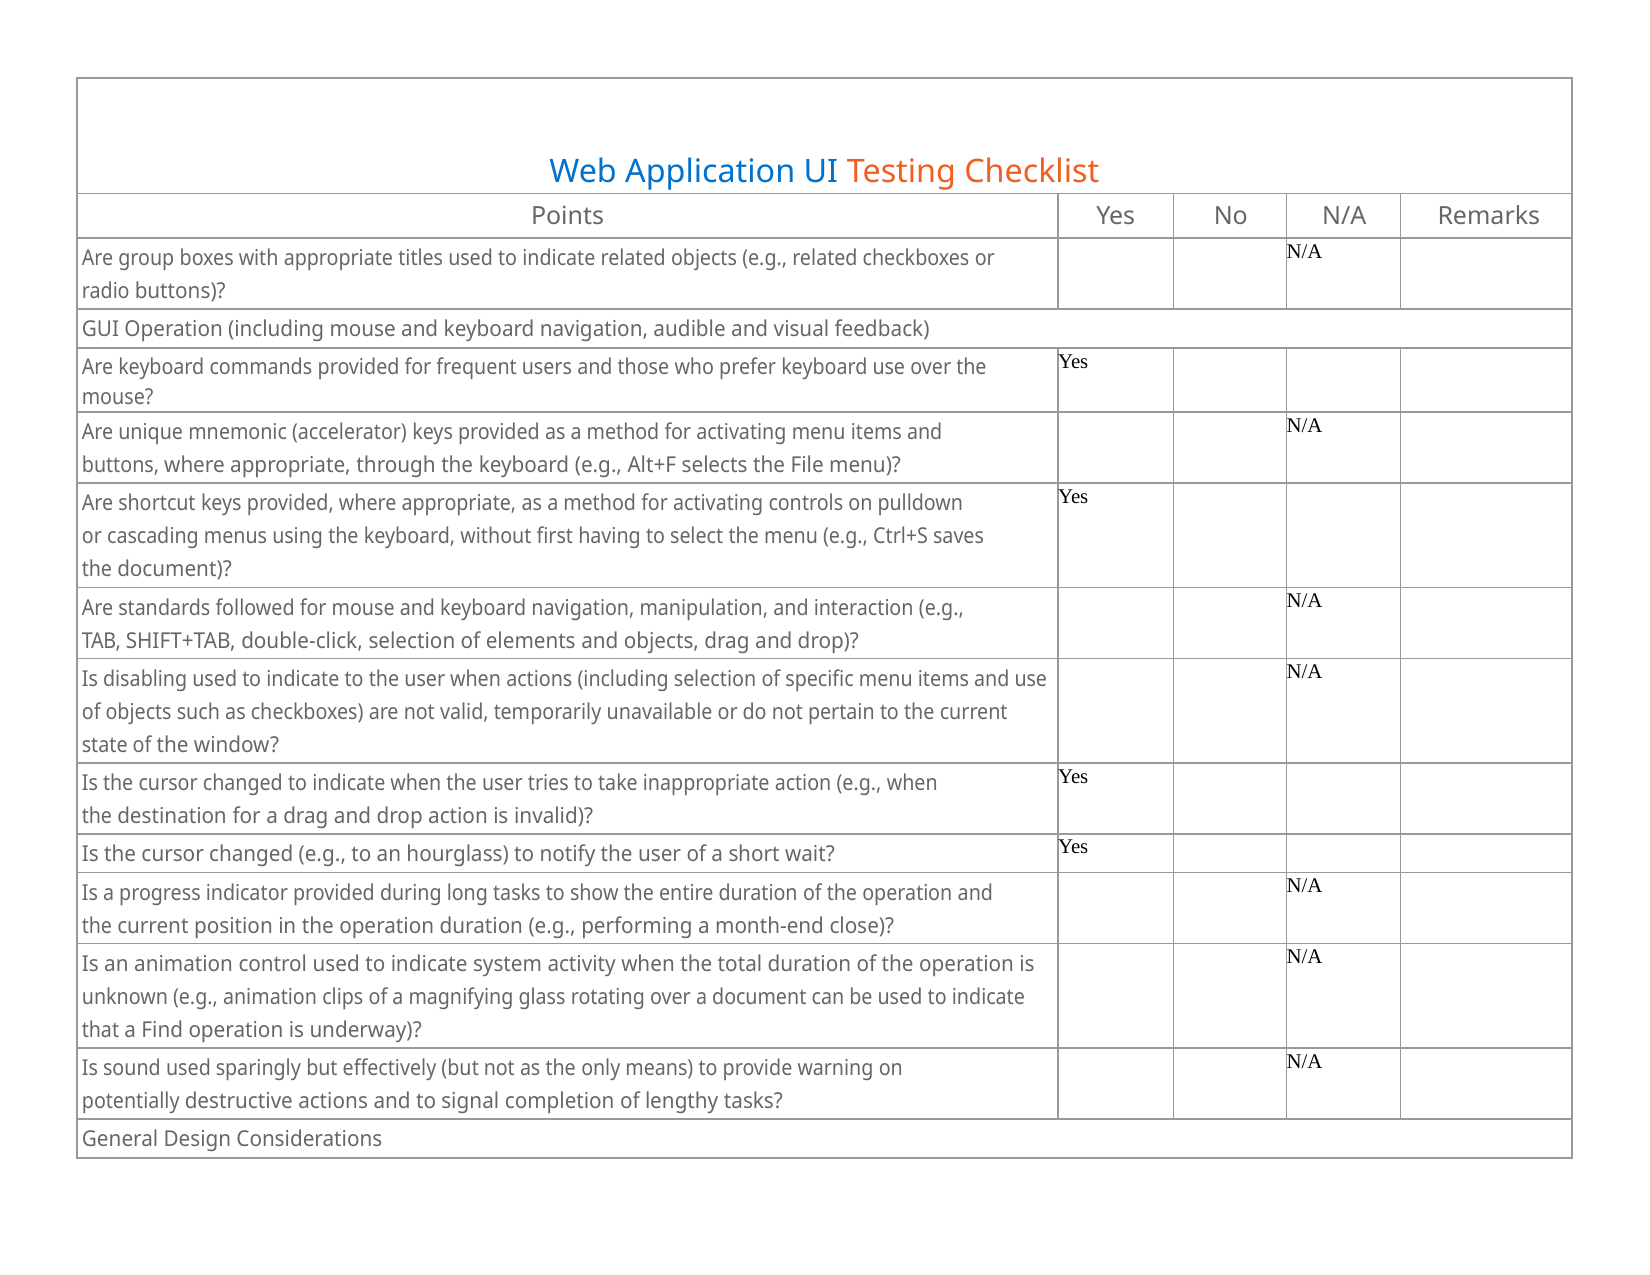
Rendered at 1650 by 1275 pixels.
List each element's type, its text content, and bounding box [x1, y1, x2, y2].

table_cell Is the cursor changed to indicate when the user tries to take inappropriate action (e.g., when the destination for a drag and drop action is invalid)? [78, 764, 1057, 833]
table_cell [1174, 944, 1286, 1047]
table_cell Are shortcut keys provided, where appropriate, as a method for activating controls on pulldown or cascading menus using the keyboard, without first having to select the menu (e.g., Ctrl+S saves the document)? [78, 484, 1057, 587]
table_cell [1059, 944, 1173, 1047]
table_cell Yes [1059, 194, 1173, 237]
table_cell [1174, 659, 1286, 762]
table_cell [1174, 484, 1286, 587]
table_cell [1401, 835, 1571, 872]
table_cell [1174, 239, 1286, 308]
table_cell [1401, 1049, 1571, 1118]
table_cell [1174, 1049, 1286, 1118]
table_cell [1059, 1049, 1173, 1118]
table_cell [1401, 413, 1571, 482]
table_cell Are keyboard commands provided for frequent users and those who prefer keyboard use over the mouse? [78, 349, 1057, 411]
table_cell [1401, 588, 1571, 657]
table_cell Are group boxes with appropriate titles used to indicate related objects (e.g., related checkboxes or radio buttons)? [78, 239, 1057, 308]
table_cell N/A [1287, 413, 1400, 482]
table_cell Are standards followed for mouse and keyboard navigation, manipulation, and interaction (e.g., TAB, SHIFT+TAB, double-click, selection of elements and objects, drag and drop)? [78, 588, 1057, 657]
table_cell General Design Considerations [78, 1120, 1571, 1157]
table_cell GUI Operation (including mouse and keyboard navigation, audible and visual feedback) [78, 310, 1571, 347]
table_cell Is an animation control used to indicate system activity when the total duration of the operation is unknown (e.g., animation clips of a magnifying glass rotating over a document can be used to indicate that a Find operation is underway)? [78, 944, 1057, 1047]
table_cell [1174, 413, 1286, 482]
table_cell Is sound used sparingly but effectively (but not as the only means) to provide warning on potentially destructive actions and to signal completion of lengthy tasks? [78, 1049, 1057, 1118]
table_cell [1287, 349, 1400, 411]
table_cell [1174, 349, 1286, 411]
table_cell [1401, 239, 1571, 308]
table_cell [1174, 588, 1286, 657]
table_cell N/A [1287, 873, 1400, 943]
table_cell [1401, 349, 1571, 411]
table_cell [1059, 413, 1173, 482]
table_cell Yes [1059, 835, 1173, 872]
table_cell N/A [1287, 194, 1400, 237]
table_cell Are unique mnemonic (accelerator) keys provided as a method for activating menu items and buttons, where appropriate, through the keyboard (e.g., Alt+F selects the File menu)? [78, 413, 1057, 482]
table_cell [1174, 764, 1286, 833]
table_cell Yes [1059, 764, 1173, 833]
table_cell N/A [1287, 239, 1400, 308]
table_cell No [1174, 194, 1286, 237]
table_cell Is a progress indicator provided during long tasks to show the entire duration of the operation and the current position in the operation duration (e.g., performing a month-end close)? [78, 873, 1057, 943]
table_cell [1059, 873, 1173, 943]
table_cell Points [78, 194, 1057, 237]
table_cell [1059, 588, 1173, 657]
table_cell Is disabling used to indicate to the user when actions (including selection of specific menu items and use of objects such as checkboxes) are not valid, temporarily unavailable or do not pertain to the current state of the window? [78, 659, 1057, 762]
table_cell [1401, 764, 1571, 833]
table_cell N/A [1287, 659, 1400, 762]
table_cell [1401, 944, 1571, 1047]
table_cell Yes [1059, 484, 1173, 587]
table_cell [1174, 873, 1286, 943]
table_cell [1401, 873, 1571, 943]
table_cell N/A [1287, 944, 1400, 1047]
table_cell [1287, 835, 1400, 872]
table_cell Is the cursor changed (e.g., to an hourglass) to notify the user of a short wait? [78, 835, 1057, 872]
table_cell N/A [1287, 588, 1400, 657]
table_cell [1059, 239, 1173, 308]
table_header Web Application UI Testing Checklist [78, 79, 1571, 193]
table_cell [1401, 484, 1571, 587]
table_cell [1287, 484, 1400, 587]
table_cell N/A [1287, 1049, 1400, 1118]
table_cell [1287, 764, 1400, 833]
table_cell Yes [1059, 349, 1173, 411]
table_cell [1174, 835, 1286, 872]
table_cell [1401, 659, 1571, 762]
table_cell [1059, 659, 1173, 762]
table_cell Remarks [1401, 194, 1571, 237]
